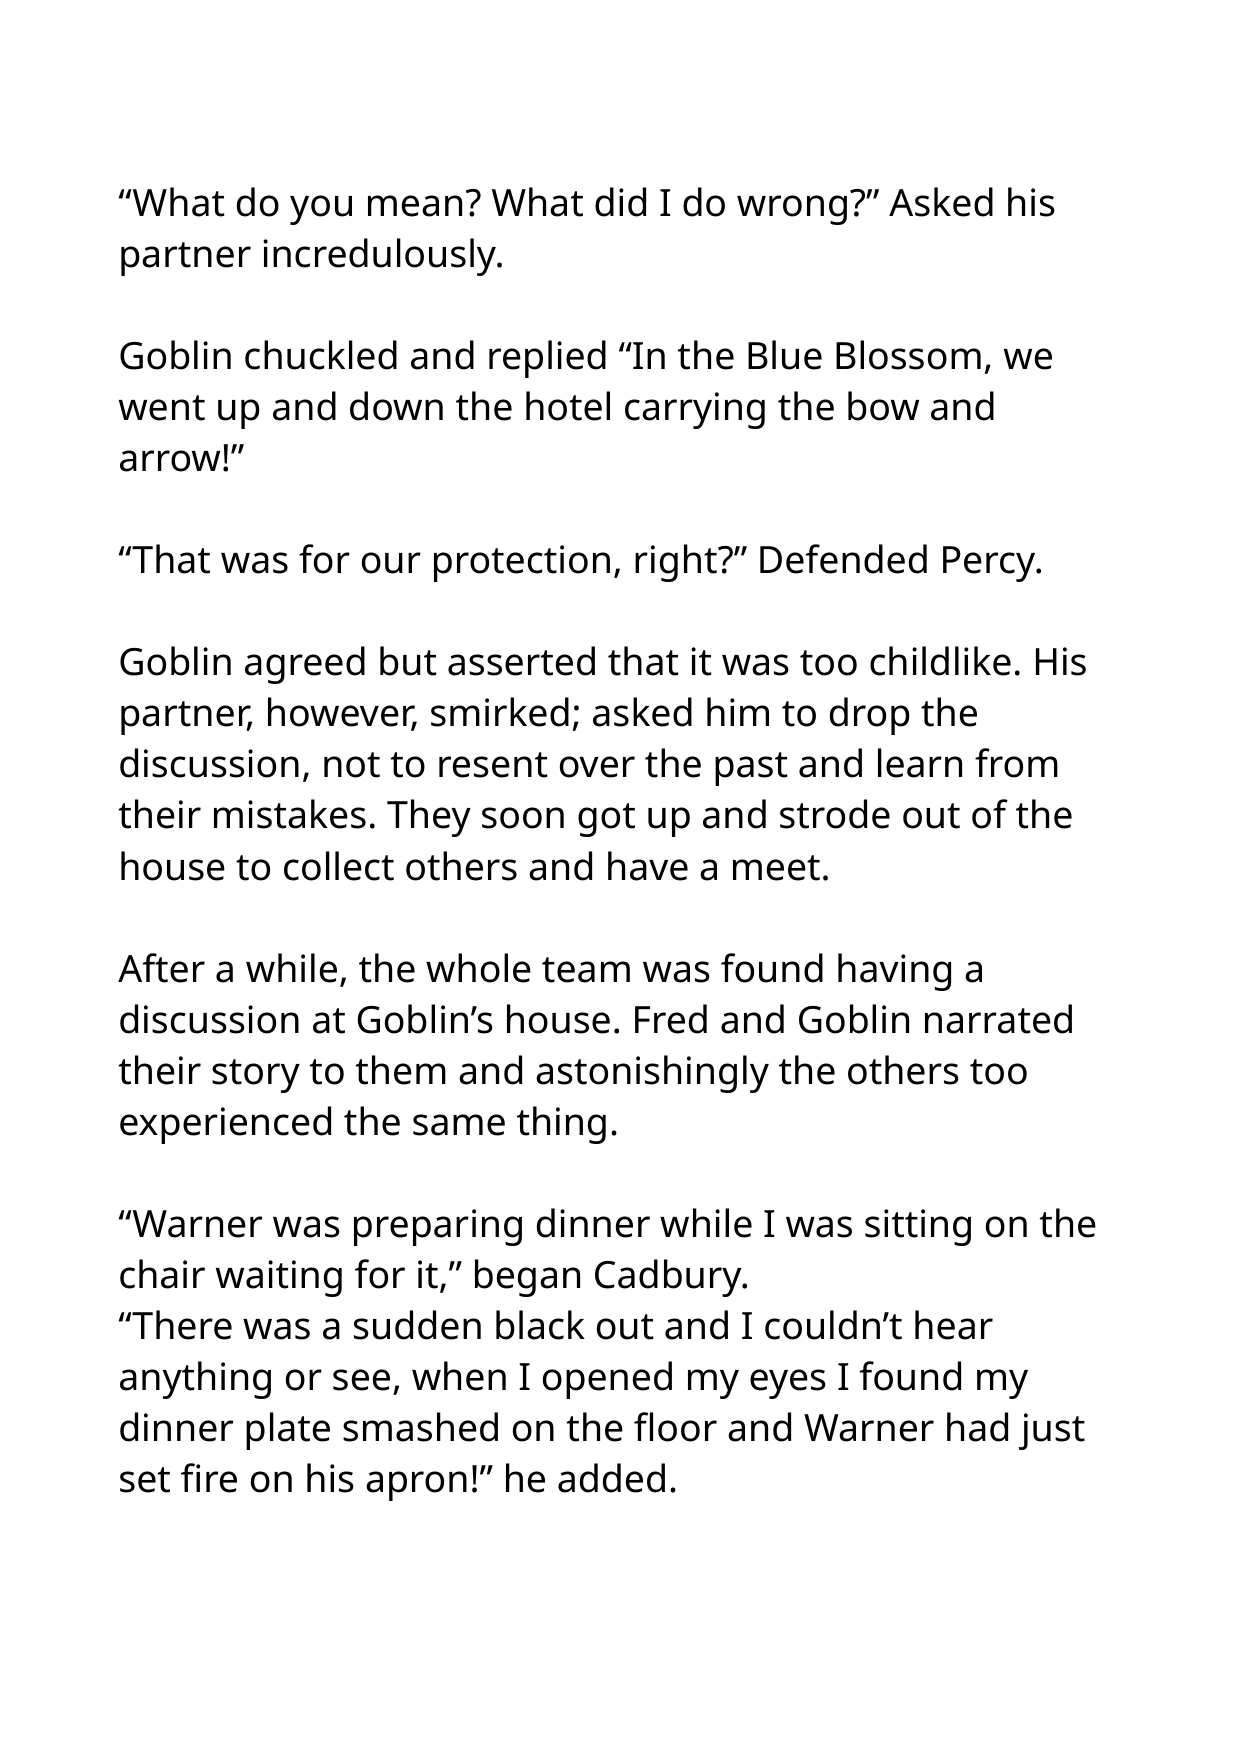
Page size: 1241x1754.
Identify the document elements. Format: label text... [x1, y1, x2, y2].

text “That was for our protection, right?” Defended Percy. [118, 534, 1122, 585]
text “What do you mean? What did I do wrong?” Asked his partner incredulously. [118, 176, 1122, 278]
text Goblin agreed but asserted that it was too childlike. His partner, however, smirked; asked him to drop the discussion, not to resent over the past and learn from their mistakes. They soon got up and strode out of the house to collect others and have a meet. [118, 636, 1122, 891]
text “Warner was preparing dinner while I was sitting on the chair waiting for it,” began Cadbury. [118, 1197, 1122, 1299]
text “There was a sudden black out and I couldn’t hear anything or see, when I opened my eyes I found my dinner plate smashed on the floor and Warner had just set fire on his apron!” he added. [118, 1299, 1122, 1503]
text Goblin chuckled and replied “In the Blue Blossom, we went up and down the hotel carrying the bow and arrow!” [118, 329, 1122, 483]
text After a while, the whole team was found having a discussion at Goblin’s house. Fred and Goblin narrated their story to them and astonishingly the others too experienced the same thing. [118, 942, 1122, 1146]
